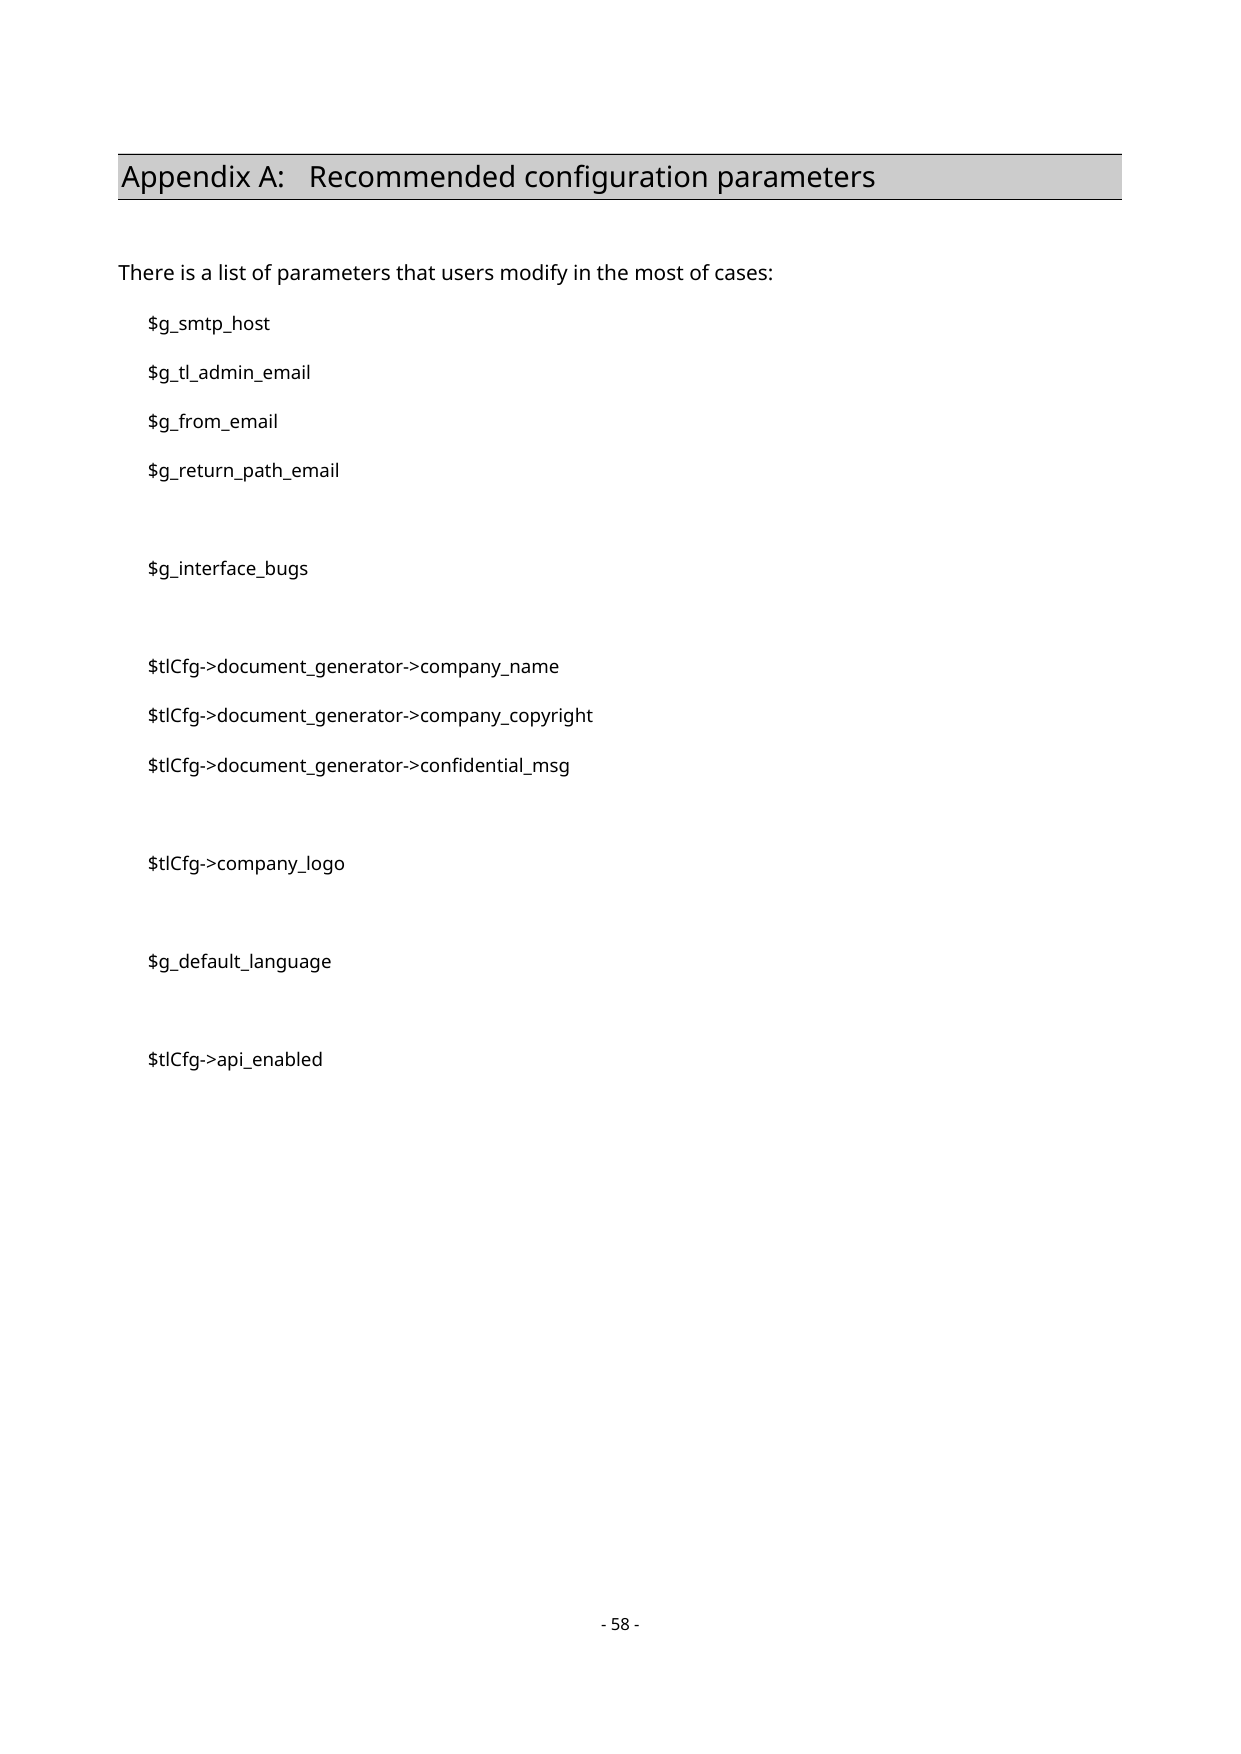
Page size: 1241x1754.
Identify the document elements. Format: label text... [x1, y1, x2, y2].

text $tlCfg->api_enabled [148, 1046, 1122, 1072]
text $tlCfg->document_generator->company_name [148, 654, 1122, 679]
text $g_default_language [148, 948, 1122, 974]
text $tlCfg->company_logo [148, 850, 1122, 876]
text $tlCfg->document_generator->company_copyright [148, 703, 1122, 728]
text $tlCfg->document_generator->confidential_msg [148, 752, 1122, 777]
text $g_smtp_host [148, 310, 1122, 336]
text There is a list of parameters that users modify in the most of cases: [118, 258, 1122, 287]
text $g_tl_admin_email [148, 359, 1122, 385]
list Recommended configuration parameters [118, 155, 1122, 199]
text $g_interface_bugs [148, 556, 1122, 581]
text $g_from_email [148, 408, 1122, 434]
text $g_return_path_email [148, 457, 1122, 483]
